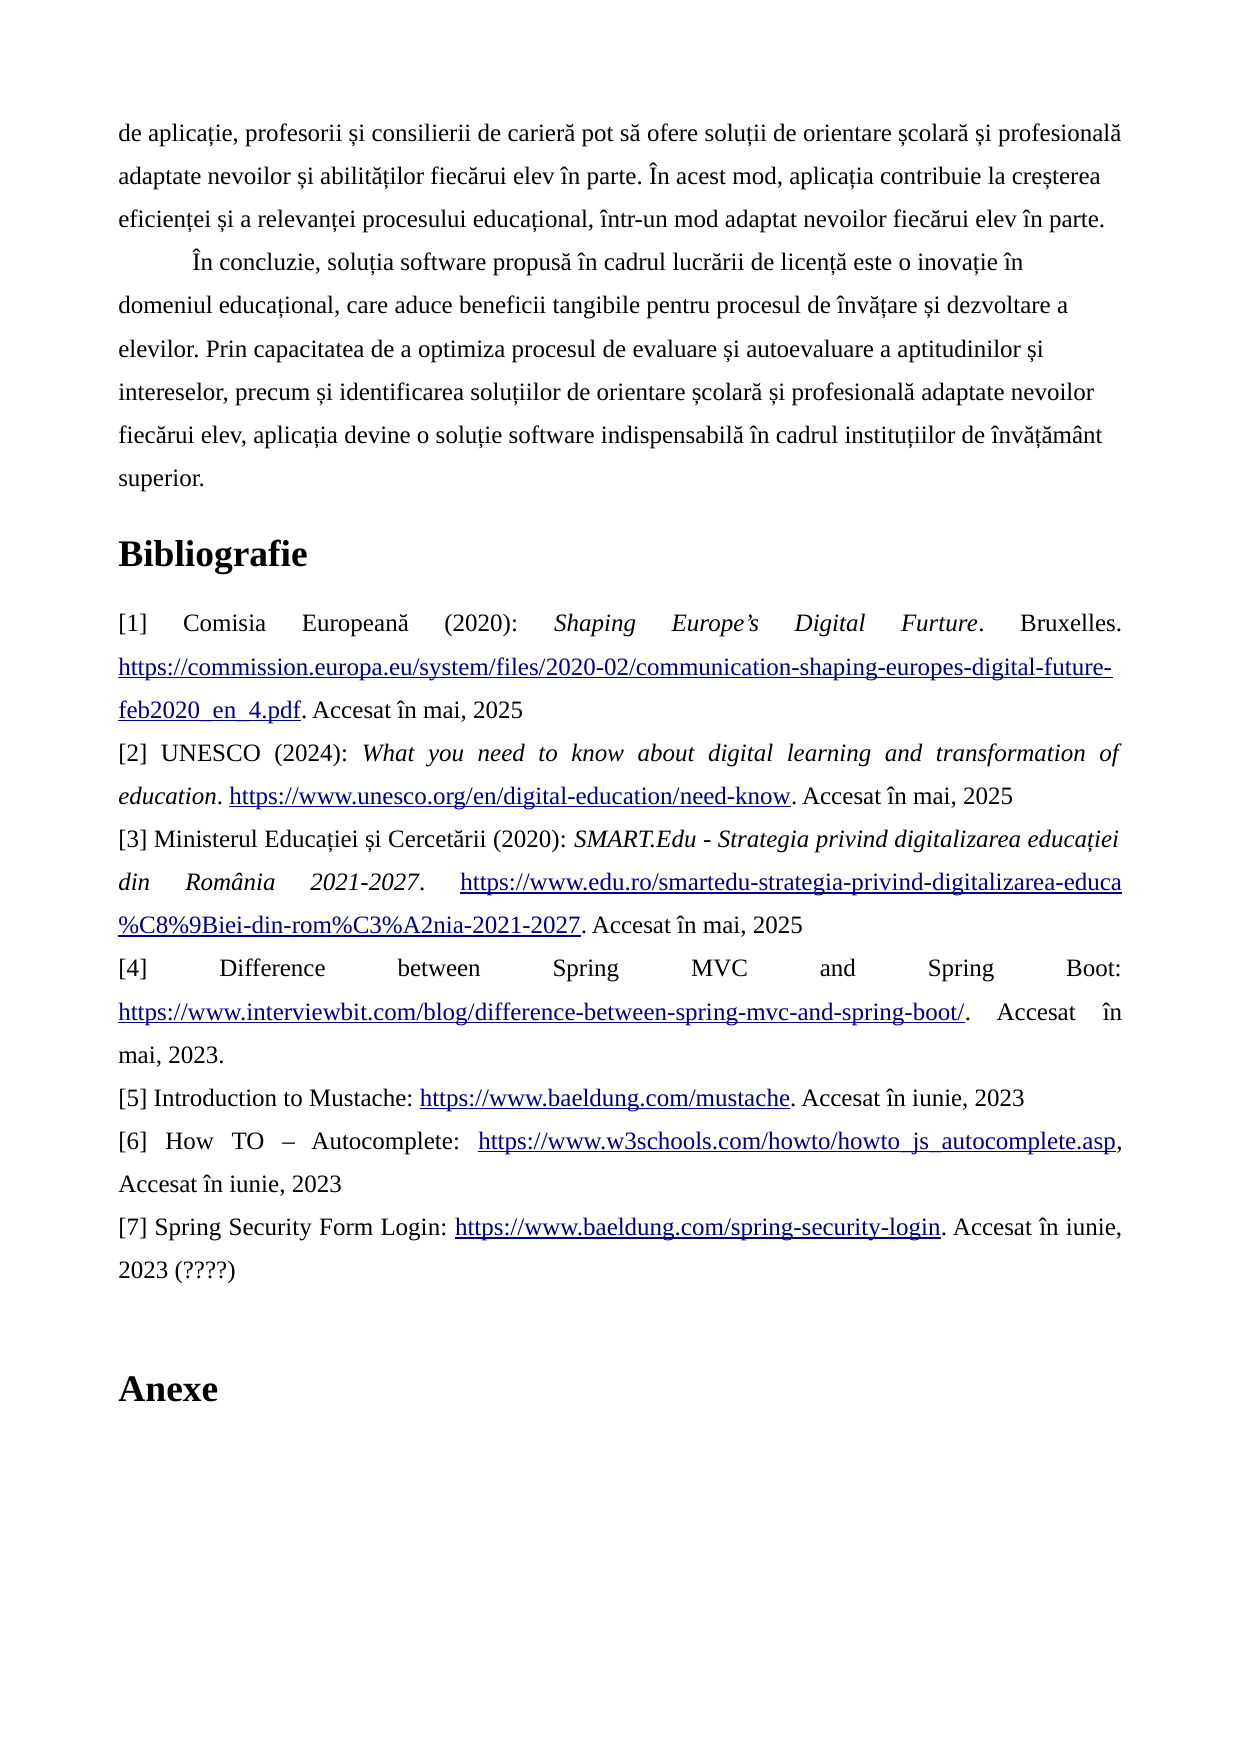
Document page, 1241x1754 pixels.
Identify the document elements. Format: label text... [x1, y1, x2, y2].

text [4] Difference between Spring MVC and Spring Boot: https://www.interviewbit.com/blog/difference-between-spring-mvc-and-spring-boot/. Accesat în mai, 2023. [118, 953, 1122, 1068]
text intereselor, precum și identificarea soluțiilor de orientare școlară și profesională adaptate nevoilor [118, 377, 1122, 406]
text [3] Ministerul Educației și Cercetării (2020): SMART.Edu - Strategia privind digitalizarea educației din România 2021-2027. https://www.edu.ro/smartedu-strategia-privind-digitalizarea-educa%C8%9Biei-din-rom%C3%A2nia-2021-2027. Accesat în mai, 2025 [118, 824, 1122, 939]
subtitle Anexe [118, 1367, 1122, 1410]
text eficienței și a relevanței procesului educațional, într-un mod adaptat nevoilor fiecărui elev în parte. [118, 204, 1122, 233]
text [7] Spring Security Form Login: https://www.baeldung.com/spring-security-login. Accesat în iunie, 2023 (????) [118, 1212, 1122, 1284]
text fiecărui elev, aplicația devine o soluție software indispensabilă în cadrul instituțiilor de învățământ [118, 420, 1122, 449]
text [6] How TO – Autocomplete: https://www.w3schools.com/howto/howto_js_autocomplete.asp, Accesat în iunie, 2023 [118, 1126, 1122, 1198]
text superior. [118, 463, 1122, 492]
text [1] Comisia Europeană (2020): Shaping Europe’s Digital Furture. Bruxelles. https://commission.europa.eu/system/files/2020-02/communication-shaping-europes-digital-future-feb2020_en_4.pdf. Accesat în mai, 2025 [118, 608, 1122, 723]
text [5] Introduction to Mustache: https://www.baeldung.com/mustache. Accesat în iunie, 2023 [118, 1083, 1122, 1112]
text [2] UNESCO (2024): What you need to know about digital learning and transformation of education. https://www.unesco.org/en/digital-education/need-know. Accesat în mai, 2025 [118, 738, 1122, 810]
text domeniul educațional, care aduce beneficii tangibile pentru procesul de învățare și dezvoltare a [118, 291, 1122, 319]
subtitle Bibliografie [118, 531, 1122, 574]
text de aplicație, profesorii și consilierii de carieră pot să ofere soluții de orientare școlară și profesională [118, 118, 1122, 147]
text adaptate nevoilor și abilităților fiecărui elev în parte. În acest mod, aplicația contribuie la creșterea [118, 161, 1122, 190]
text În concluzie, soluția software propusă în cadrul lucrării de licență este o inovație în [118, 247, 1122, 276]
text elevilor. Prin capacitatea de a optimiza procesul de evaluare și autoevaluare a aptitudinilor și [118, 334, 1122, 362]
